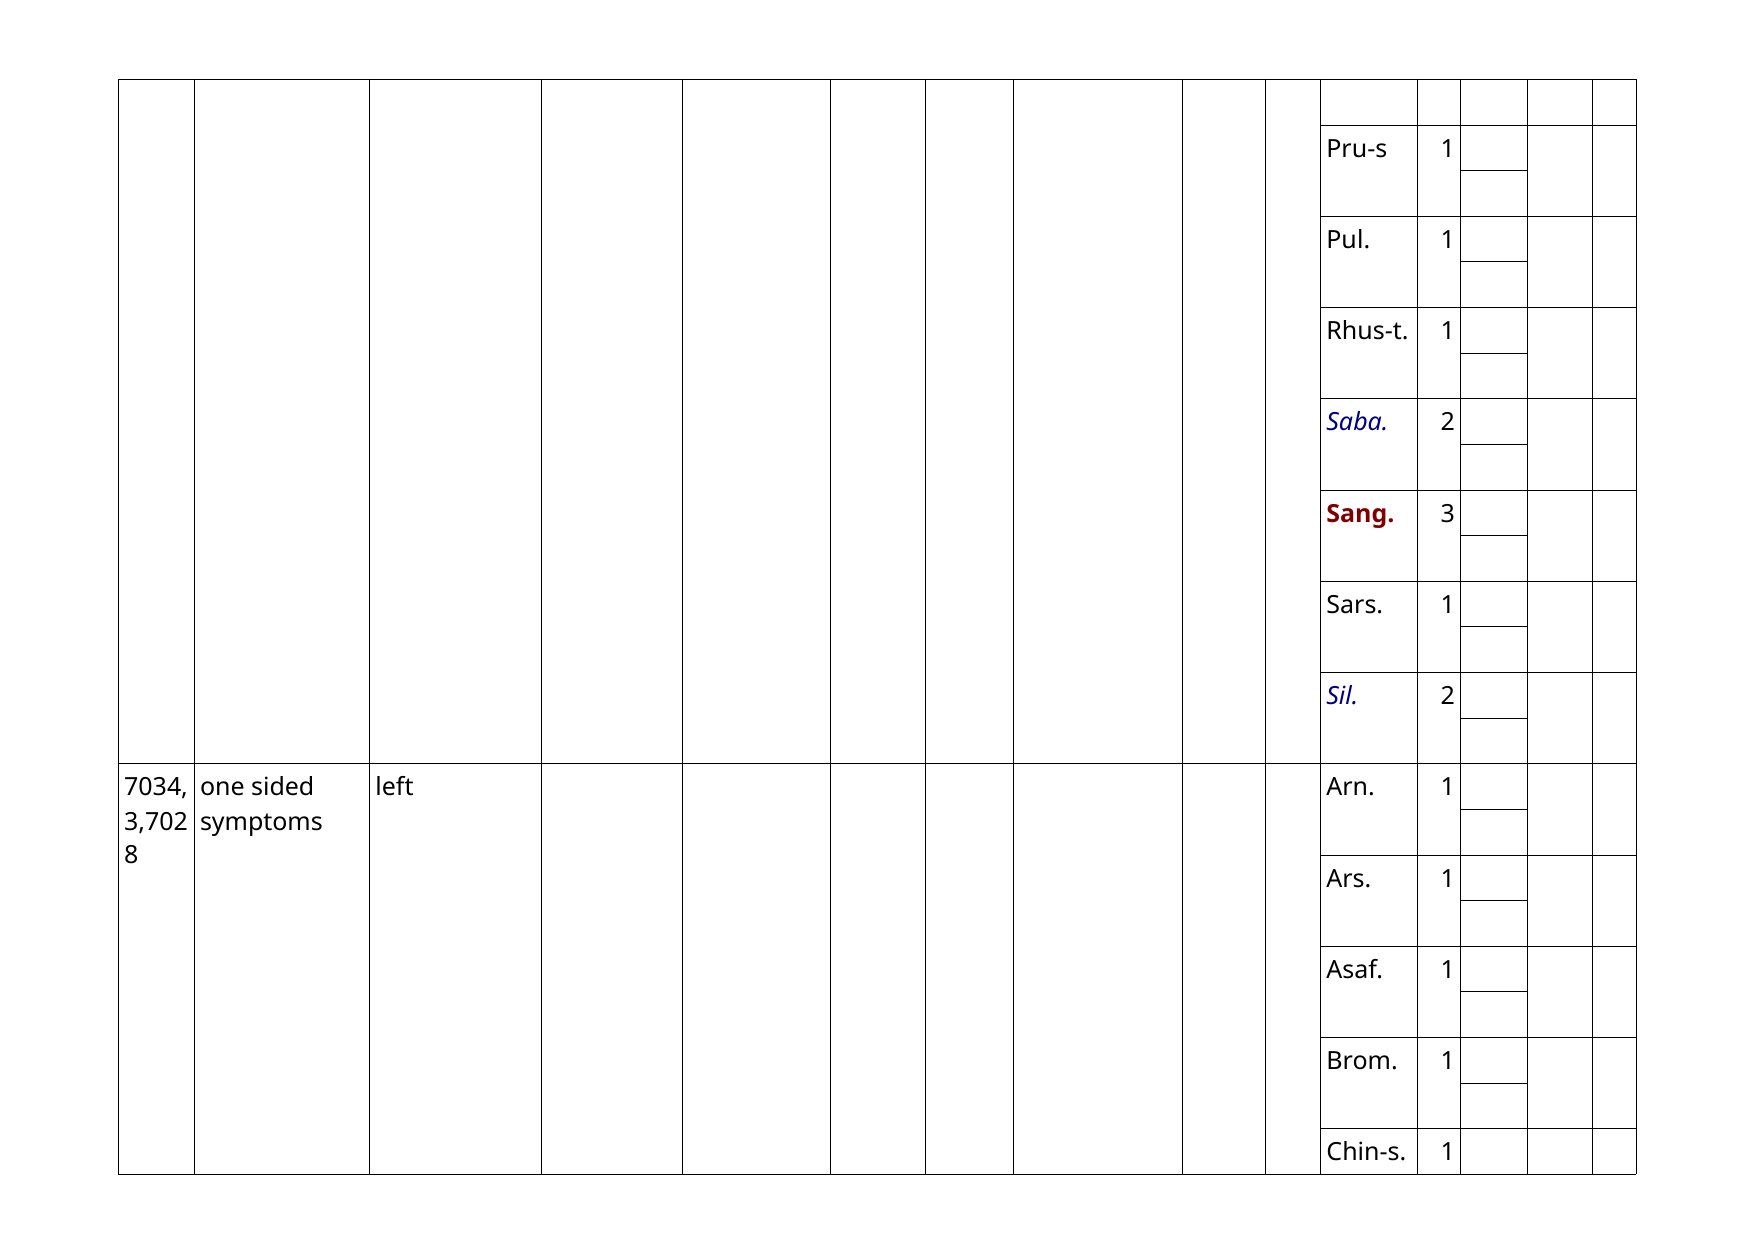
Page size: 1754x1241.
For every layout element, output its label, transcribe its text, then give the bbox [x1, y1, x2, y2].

table_cell [1528, 582, 1592, 672]
table_cell [1528, 947, 1592, 1037]
table_cell 1 [1418, 1038, 1460, 1128]
table_cell [831, 764, 925, 1174]
table_cell [1593, 582, 1636, 672]
table_cell [1461, 673, 1527, 718]
table_cell 1 [1418, 947, 1460, 1037]
table_cell 1 [1418, 764, 1460, 854]
table_cell [1461, 1038, 1527, 1083]
table_cell Ars. [1321, 856, 1417, 946]
table_cell [1461, 1129, 1527, 1174]
table_cell [1528, 399, 1592, 489]
table_cell [1593, 399, 1636, 489]
table_cell [1461, 719, 1527, 763]
table_cell [1528, 673, 1592, 763]
table_cell [1418, 80, 1460, 124]
table_cell one sided symptoms [195, 764, 369, 1174]
table_cell [1593, 80, 1636, 124]
table_cell [926, 80, 1013, 763]
table_cell [1593, 308, 1636, 398]
table_cell [1593, 217, 1636, 307]
table_cell Chin-s. [1321, 1129, 1417, 1174]
table_cell [1321, 80, 1417, 124]
table_cell [1014, 80, 1182, 763]
table_cell [1461, 947, 1527, 991]
table_cell [1593, 126, 1636, 216]
table_cell Arn. [1321, 764, 1417, 854]
table_cell 7034,3,7028 [119, 764, 194, 1174]
table_cell 1 [1418, 308, 1460, 398]
table_cell [542, 80, 682, 763]
table_cell [1461, 354, 1527, 398]
table_cell [1461, 445, 1527, 489]
table_cell [542, 764, 682, 1174]
table_cell [1461, 992, 1527, 1037]
table_cell [1593, 856, 1636, 946]
table_cell [1528, 764, 1592, 854]
table_cell [683, 764, 830, 1174]
table_cell [1461, 491, 1527, 535]
table_cell Sang. [1321, 491, 1417, 581]
table_cell Pru-s [1321, 126, 1417, 216]
table_cell left [370, 764, 541, 1174]
table_cell [1461, 171, 1527, 216]
table_cell [1593, 1038, 1636, 1128]
table_cell Rhus-t. [1321, 308, 1417, 398]
table_cell [1593, 947, 1636, 1037]
table_cell Sars. [1321, 582, 1417, 672]
table_cell [1461, 80, 1527, 124]
table_cell [1461, 126, 1527, 170]
table_cell [683, 80, 830, 763]
table_cell [1461, 1084, 1527, 1128]
table_cell 1 [1418, 1129, 1460, 1174]
table_cell [1461, 308, 1527, 353]
table_cell Sil. [1321, 673, 1417, 763]
table_cell [831, 80, 925, 763]
table_cell [1461, 901, 1527, 946]
table_cell [1593, 673, 1636, 763]
table_cell [1461, 627, 1527, 672]
table_cell [1528, 217, 1592, 307]
table_cell [1593, 1129, 1636, 1174]
table_cell [1528, 1038, 1592, 1128]
table_cell [1183, 80, 1265, 763]
table_cell [1528, 1129, 1592, 1174]
table_cell [1528, 308, 1592, 398]
table_cell [1461, 399, 1527, 444]
table_cell 2 [1418, 673, 1460, 763]
table_cell [1461, 810, 1527, 854]
table_cell [119, 80, 194, 763]
table_cell 1 [1418, 217, 1460, 307]
table_cell [1183, 764, 1265, 1174]
table_cell 3 [1418, 491, 1460, 581]
table_cell [370, 80, 541, 763]
table_cell [1461, 262, 1527, 307]
table_cell [1266, 80, 1320, 763]
table_cell [1593, 491, 1636, 581]
table_cell [1014, 764, 1182, 1174]
table_cell Saba. [1321, 399, 1417, 489]
table_cell [926, 764, 1013, 1174]
table_cell 1 [1418, 856, 1460, 946]
table_cell [1593, 764, 1636, 854]
table_cell [1266, 764, 1320, 1174]
table_cell 1 [1418, 582, 1460, 672]
table_cell [1528, 80, 1592, 124]
table_cell Asaf. [1321, 947, 1417, 1037]
table_cell [1528, 126, 1592, 216]
table_cell [1461, 856, 1527, 900]
table_cell [1461, 536, 1527, 581]
table_cell [1461, 217, 1527, 261]
table_cell [1461, 764, 1527, 809]
table_cell 1 [1418, 126, 1460, 216]
table_cell Brom. [1321, 1038, 1417, 1128]
table_cell 2 [1418, 399, 1460, 489]
table_cell [195, 80, 369, 763]
table_cell [1528, 856, 1592, 946]
table_cell [1461, 582, 1527, 626]
table_cell Pul. [1321, 217, 1417, 307]
table_cell [1528, 491, 1592, 581]
